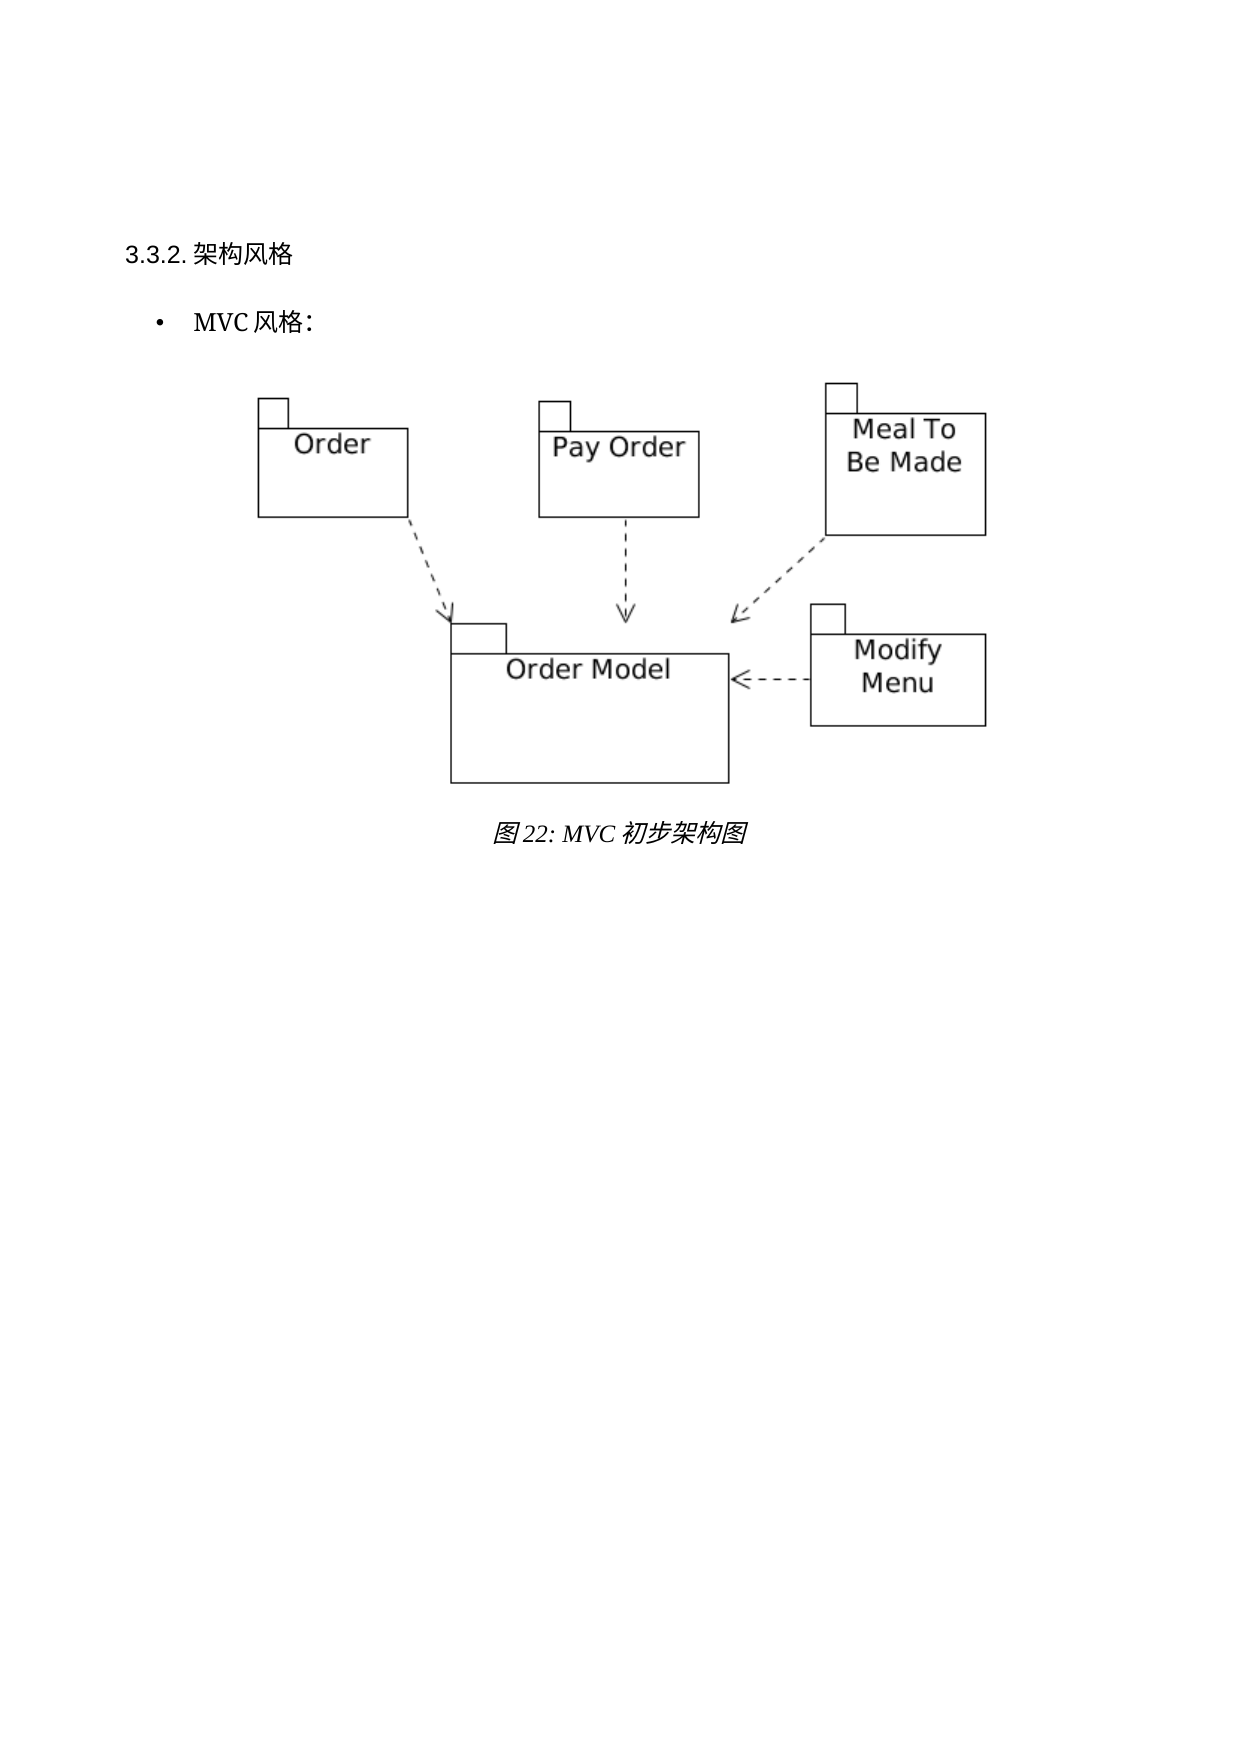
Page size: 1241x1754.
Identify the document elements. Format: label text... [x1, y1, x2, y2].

subtitle 架构风格 [118, 234, 1122, 271]
list MVC风格： [156, 303, 1122, 339]
picture [243, 371, 997, 814]
text 图 22: MVC初步架构图 [226, 371, 1014, 849]
